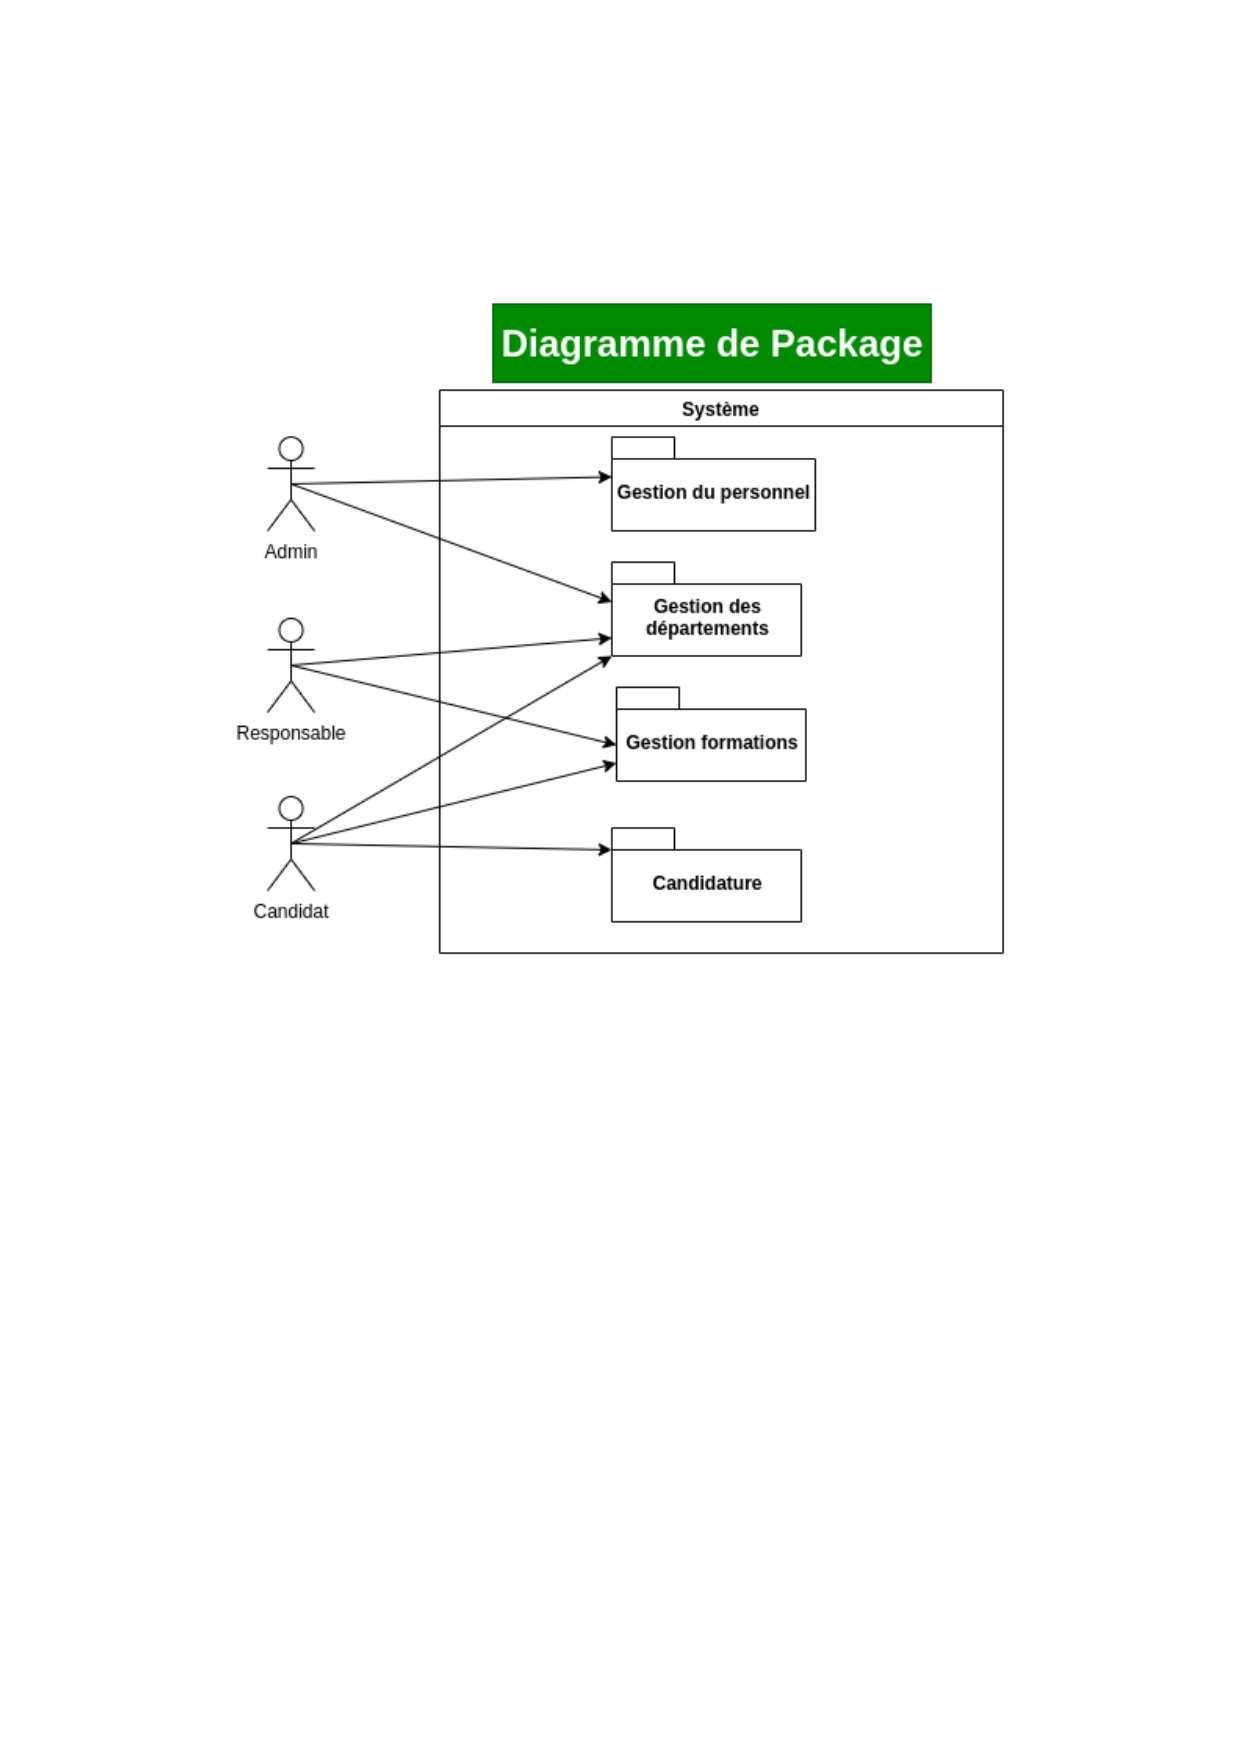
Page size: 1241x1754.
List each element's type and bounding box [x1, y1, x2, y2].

picture [228, 288, 1012, 962]
